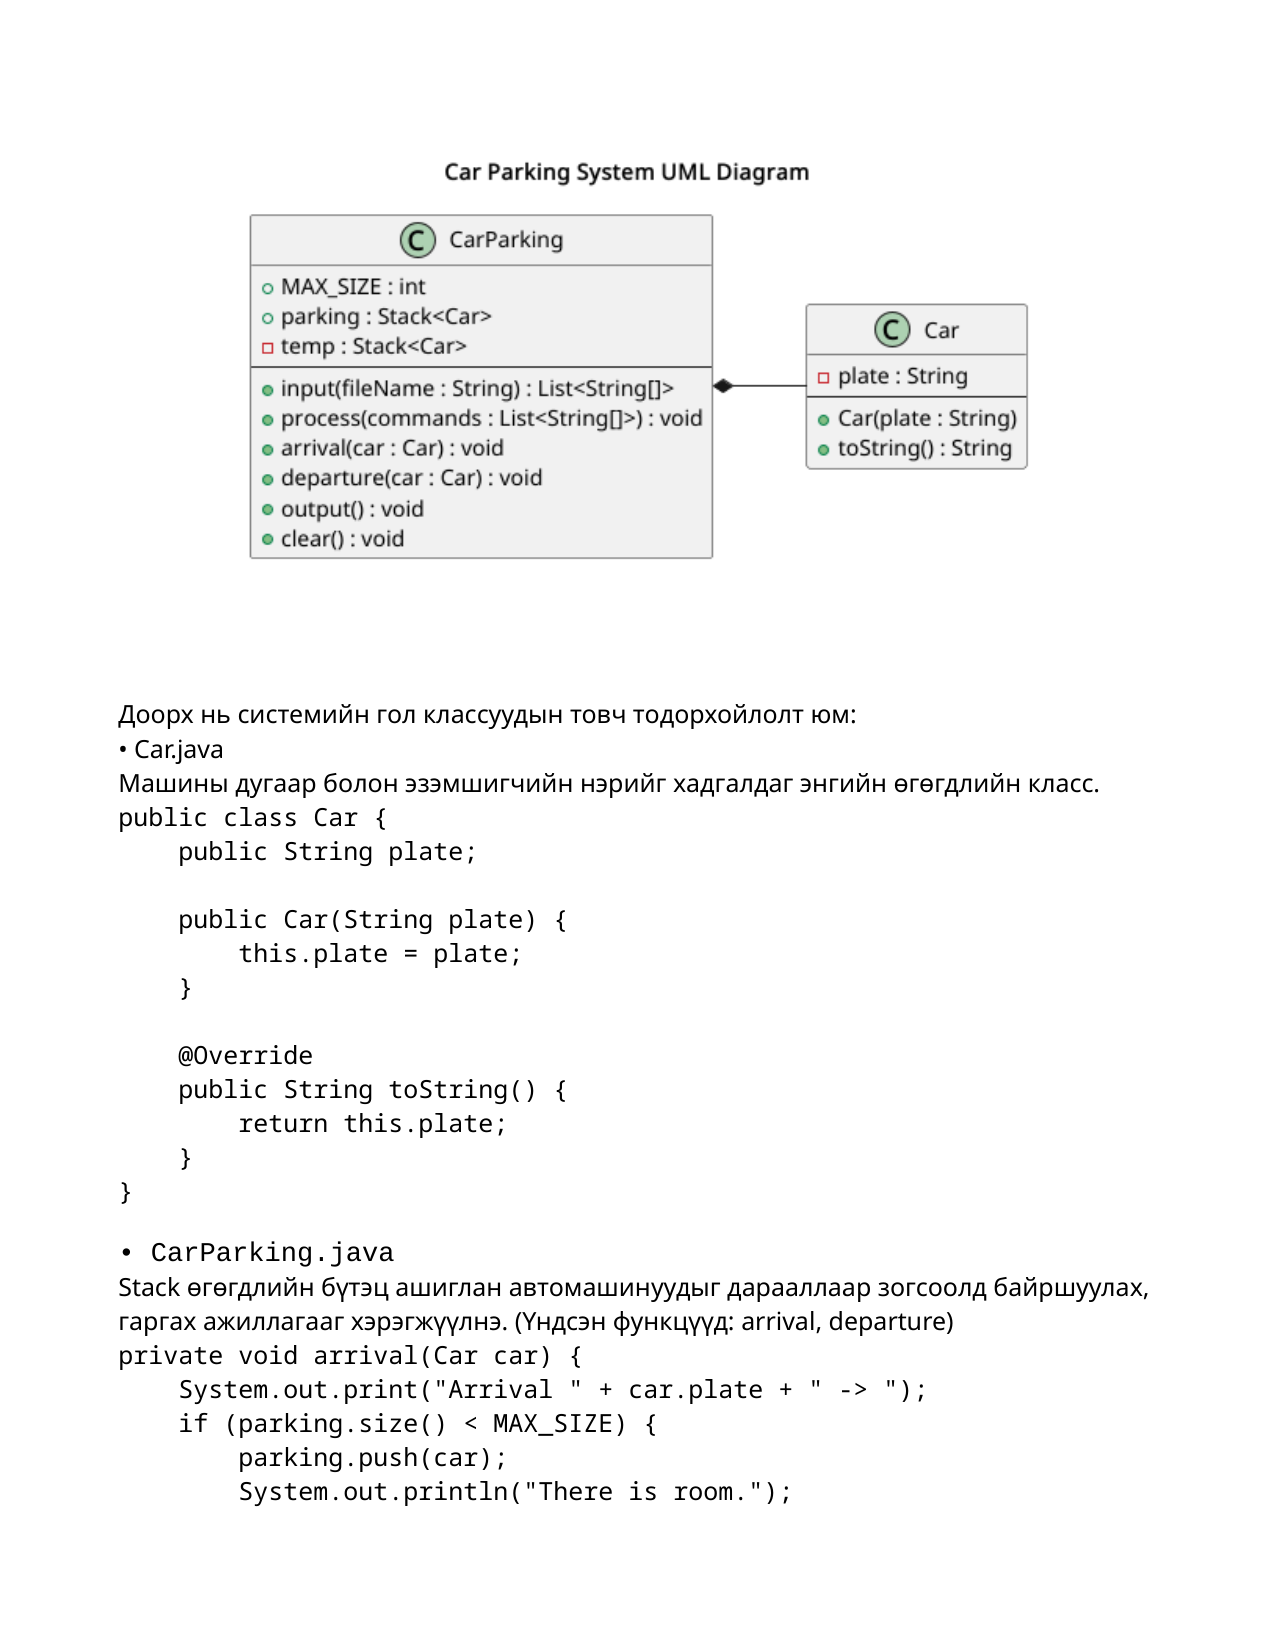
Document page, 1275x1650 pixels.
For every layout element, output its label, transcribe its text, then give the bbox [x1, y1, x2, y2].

text • Car.java [118, 731, 1157, 765]
text • CarParking.java [118, 1239, 1157, 1269]
text Stack өгөгдлийн бүтэц ашиглан автомашинуудыг дарааллаар зогсоолд байршуулах, гаргах ажиллагааг хэрэгжүүлнэ. (Үндсэн функцүүд: arrival, departure) [118, 1269, 1157, 1338]
text private void arrival(Car car) { System.out.print("Arrival " + car.plate + " -> "); if (parking.size() < MAX_SIZE) { parking.push(car); System.out.println("There is room."); [118, 1338, 1157, 1508]
text Доорх нь системийн гол классуудын товч тодорхойлолт юм: [118, 697, 1157, 731]
text Машины дугаар болон эзэмшигчийн нэрийг хадгалдаг энгийн өгөгдлийн класс. [118, 765, 1157, 799]
text public class Car { public String plate; public Car(String plate) { this.plate = plate; } @Override public String toString() { return this.plate; } } [118, 799, 1157, 1208]
picture [240, 142, 1036, 567]
